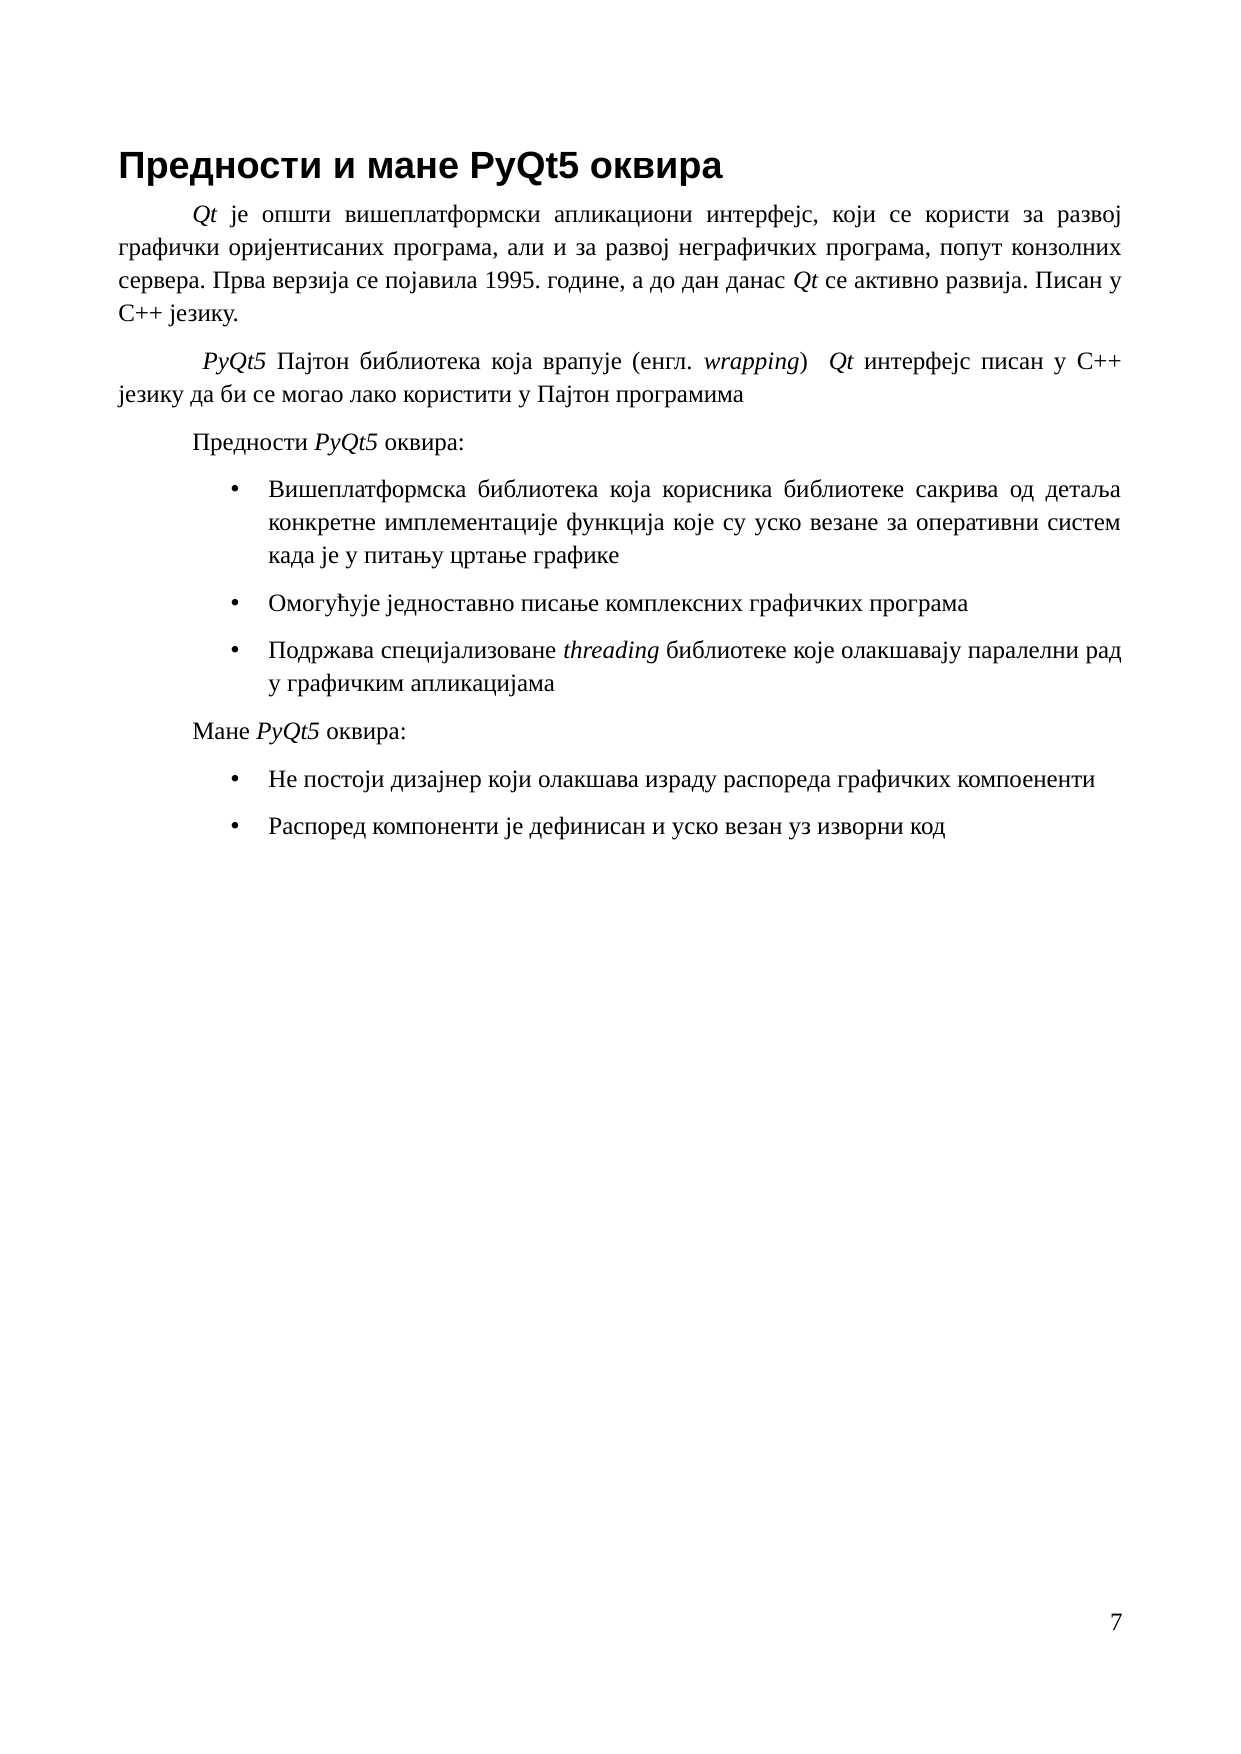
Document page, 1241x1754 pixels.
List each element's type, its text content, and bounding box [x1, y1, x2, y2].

text PyQt5 Пајтон библиотека која врапује (енгл. wrapping) Qt интерфејс писан у С++ језику да би се могао лако користити у Пајтон програмима [118, 346, 1122, 408]
subtitle Предности и мане PyQt5 оквира [118, 143, 1122, 187]
list Распоред компоненти је дефинисан и уско везан уз изворни код [231, 811, 1122, 840]
list Не постоји дизајнер који олакшава израду распореда графичких компоененти [231, 764, 1122, 792]
list Омогућује једноставно писање комплексних графичких програма [231, 588, 1122, 617]
list Вишеплатформска библиотека која корисника библиотеке сакрива од детаља конкретне имплементације функција које су уско везане за оперативни систем када је у питању цртање графике [231, 474, 1122, 569]
list Подржава специјализоване threading библиотеке које олакшавају паралелни рад у графичким апликацијама [231, 635, 1122, 697]
text Мане PyQt5 оквира: [118, 716, 1122, 745]
text Предности PyQt5 оквира: [118, 427, 1122, 455]
text Qt је општи вишеплатформски апликациони интерфејс, који се користи за развој графички оријентисаних програма, али и за развој неграфичких програма, попут конзолних сервера. Прва верзија се појавила 1995. године, а до дан данас Qt се активно развија. Писан у С++ језику. [118, 199, 1122, 327]
